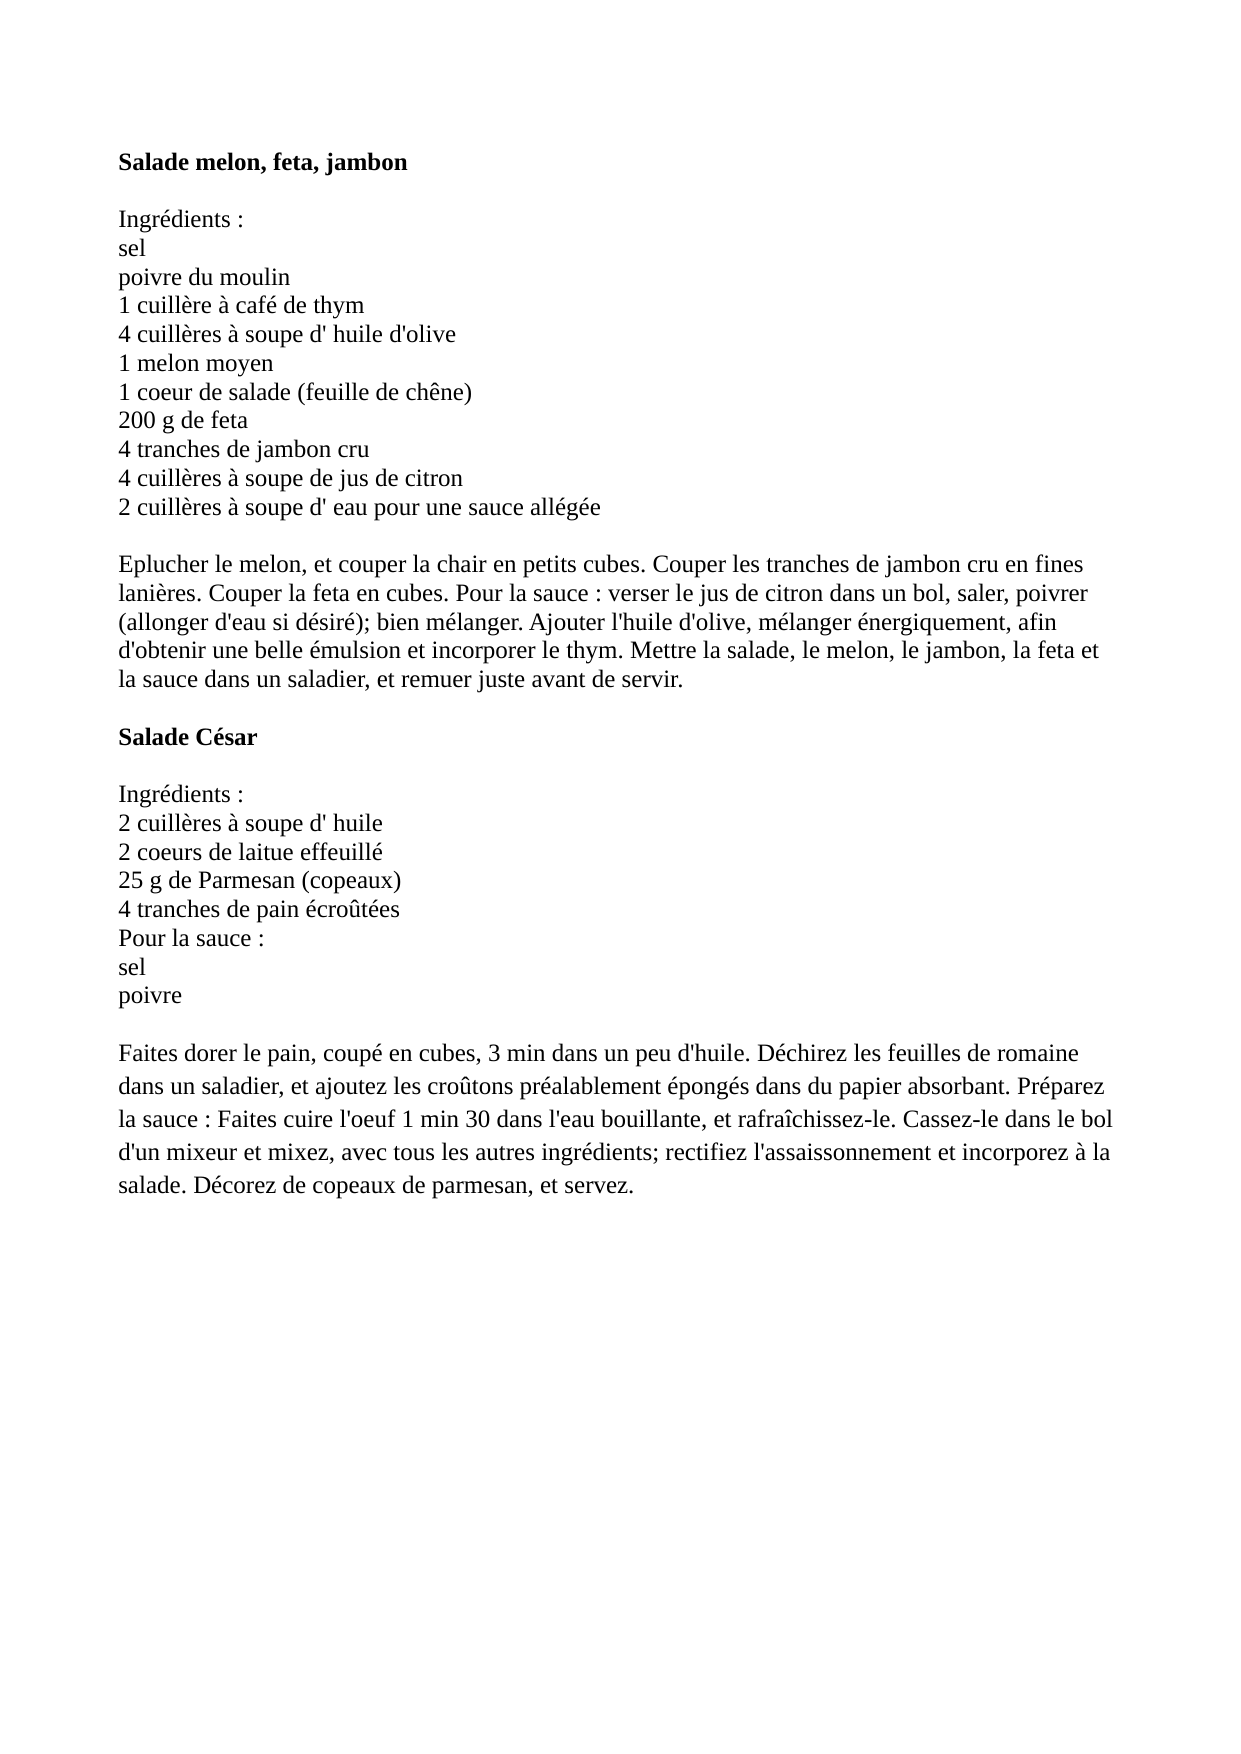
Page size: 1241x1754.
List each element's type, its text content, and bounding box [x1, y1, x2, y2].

text 2 cuillères à soupe d' eau pour une sauce allégée [118, 492, 1122, 521]
text Salade melon, feta, jambon [118, 147, 1122, 176]
text 4 tranches de jambon cru [118, 434, 1122, 463]
text Salade César [118, 722, 1122, 751]
text 25 g de Parmesan (copeaux) [118, 866, 1122, 894]
text poivre du moulin [118, 262, 1122, 291]
text sel [118, 233, 1122, 262]
text 2 cuillères à soupe d' huile [118, 808, 1122, 837]
text 4 cuillères à soupe de jus de citron [118, 463, 1122, 492]
text 1 coeur de salade (feuille de chêne) [118, 377, 1122, 406]
text Faites dorer le pain, coupé en cubes, 3 min dans un peu d'huile. Déchirez les feuilles de romaine dans un saladier, et ajoutez les croûtons préalablement épongés dans du papier absorbant. Préparez la sauce : Faites cuire l'oeuf 1 min 30 dans l'eau bouillante, et rafraîchissez-le. Cassez-le dans le bol d'un mixeur et mixez, avec tous les autres ingrédients; rectifiez l'assaissonnement et incorporez à la salade. Décorez de copeaux de parmesan, et servez. [118, 1038, 1122, 1199]
text sel [118, 952, 1122, 981]
text 4 cuillères à soupe d' huile d'olive [118, 319, 1122, 348]
text 4 tranches de pain écroûtées [118, 894, 1122, 923]
text 2 coeurs de laitue effeuillé [118, 837, 1122, 866]
text poivre [118, 981, 1122, 1009]
text Eplucher le melon, et couper la chair en petits cubes. Couper les tranches de jambon cru en fines lanières. Couper la feta en cubes. Pour la sauce : verser le jus de citron dans un bol, saler, poivrer (allonger d'eau si désiré); bien mélanger. Ajouter l'huile d'olive, mélanger énergiquement, afin d'obtenir une belle émulsion et incorporer le thym. Mettre la salade, le melon, le jambon, la feta et la sauce dans un saladier, et remuer juste avant de servir. [118, 549, 1122, 693]
text 200 g de feta [118, 406, 1122, 434]
text 1 melon moyen [118, 348, 1122, 377]
text Ingrédients : [118, 779, 1122, 808]
text 1 cuillère à café de thym [118, 291, 1122, 319]
text Pour la sauce : [118, 923, 1122, 952]
text Ingrédients : [118, 204, 1122, 233]
